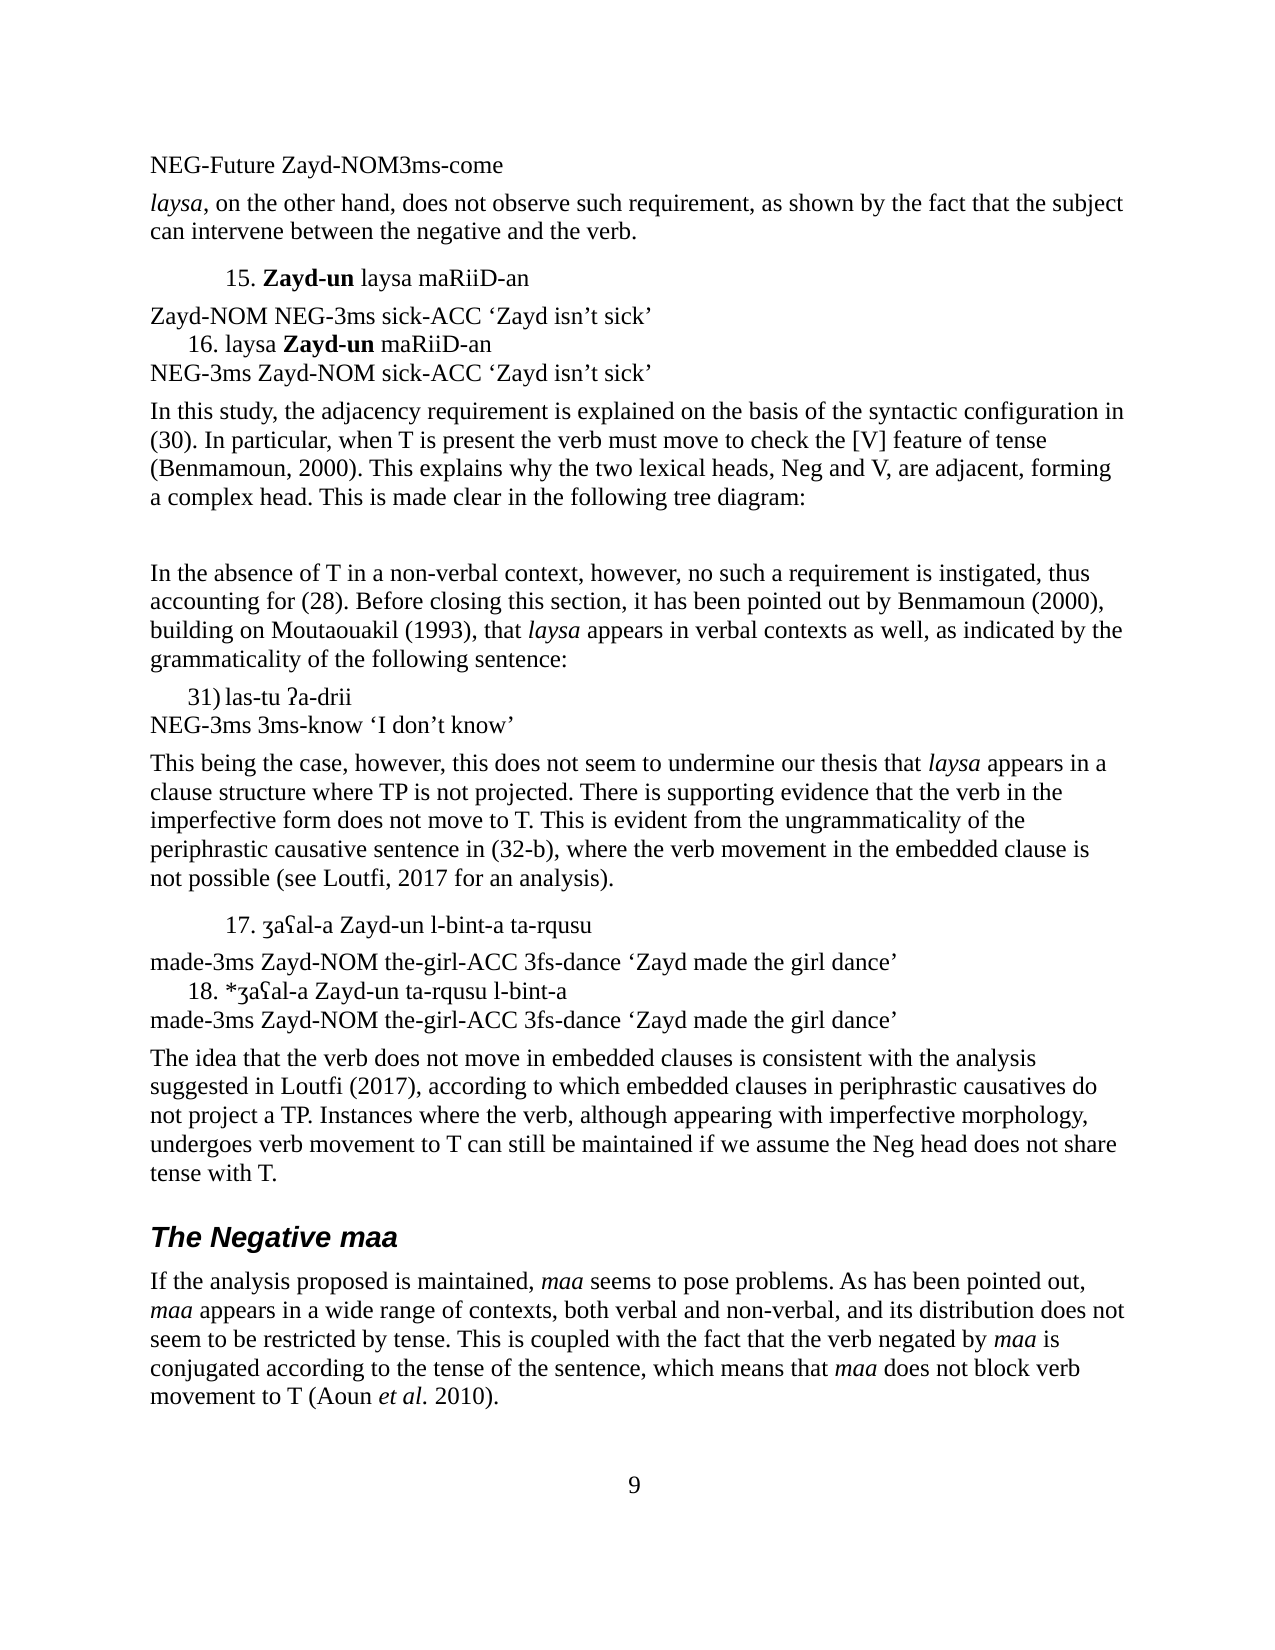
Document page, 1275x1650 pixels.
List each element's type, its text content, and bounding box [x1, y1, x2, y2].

text NEG-Future Zayd-NOM3ms-come [150, 150, 1125, 179]
list *ʒaʕal-a Zayd-un ta-rqusu l-bint-a [187, 976, 1125, 1005]
text made-3ms Zayd-NOM the-girl-ACC 3fs-dance ‘Zayd made the girl dance’ [150, 947, 1125, 976]
list ʒaʕal-a Zayd-un l-bint-a ta-rqusu [225, 910, 1125, 938]
list las-tu ʔa-drii [187, 682, 1125, 710]
list laysa Zayd-un maRiiD-an [187, 329, 1125, 358]
text Zayd-NOM NEG-3ms sick-ACC ‘Zayd isn’t sick’ [150, 301, 1125, 329]
list Zayd-un laysa maRiiD-an [225, 263, 1125, 292]
subtitle The Negative maa [150, 1220, 1125, 1254]
text laysa, on the other hand, does not observe such requirement, as shown by the fact that the subject can intervene between the negative and the verb. [150, 188, 1125, 245]
text If the analysis proposed is maintained, maa seems to pose problems. As has been pointed out, maa appears in a wide range of contexts, both verbal and non-verbal, and its distribution does not seem to be restricted by tense. This is coupled with the fact that the verb negated by maa is conjugated according to the tense of the sentence, which means that maa does not block verb movement to T (Aoun et al. 2010). [150, 1266, 1125, 1410]
text The idea that the verb does not move in embedded clauses is consistent with the analysis suggested in Loutfi (2017), according to which embedded clauses in periphrastic causatives do not project a TP. Instances where the verb, although appearing with imperfective morphology, undergoes verb movement to T can still be maintained if we assume the Neg head does not share tense with T. [150, 1043, 1125, 1186]
text In the absence of T in a non-verbal context, however, no such a requirement is instigated, thus accounting for (28). Before closing this section, it has been pointed out by Benmamoun (2000), building on Moutaouakil (1993), that laysa appears in verbal contexts as well, as indicated by the grammaticality of the following sentence: [150, 558, 1125, 673]
text NEG-3ms Zayd-NOM sick-ACC ‘Zayd isn’t sick’ [150, 358, 1125, 387]
text made-3ms Zayd-NOM the-girl-ACC 3fs-dance ‘Zayd made the girl dance’ [150, 1005, 1125, 1034]
text In this study, the adjacency requirement is explained on the basis of the syntactic configuration in (30). In particular, when T is present the verb must move to check the [V] feature of tense (Benmamoun, 2000). This explains why the two lexical heads, Neg and V, are adjacent, forming a complex head. This is made clear in the following tree diagram: [150, 396, 1125, 511]
text This being the case, however, this does not seem to undermine our thesis that laysa appears in a clause structure where TP is not projected. There is supporting evidence that the verb in the imperfective form does not move to T. This is evident from the ungrammaticality of the periphrastic causative sentence in (32-b), where the verb movement in the embedded clause is not possible (see Loutfi, 2017 for an analysis). [150, 748, 1125, 892]
text NEG-3ms 3ms-know ‘I don’t know’ [150, 710, 1125, 739]
